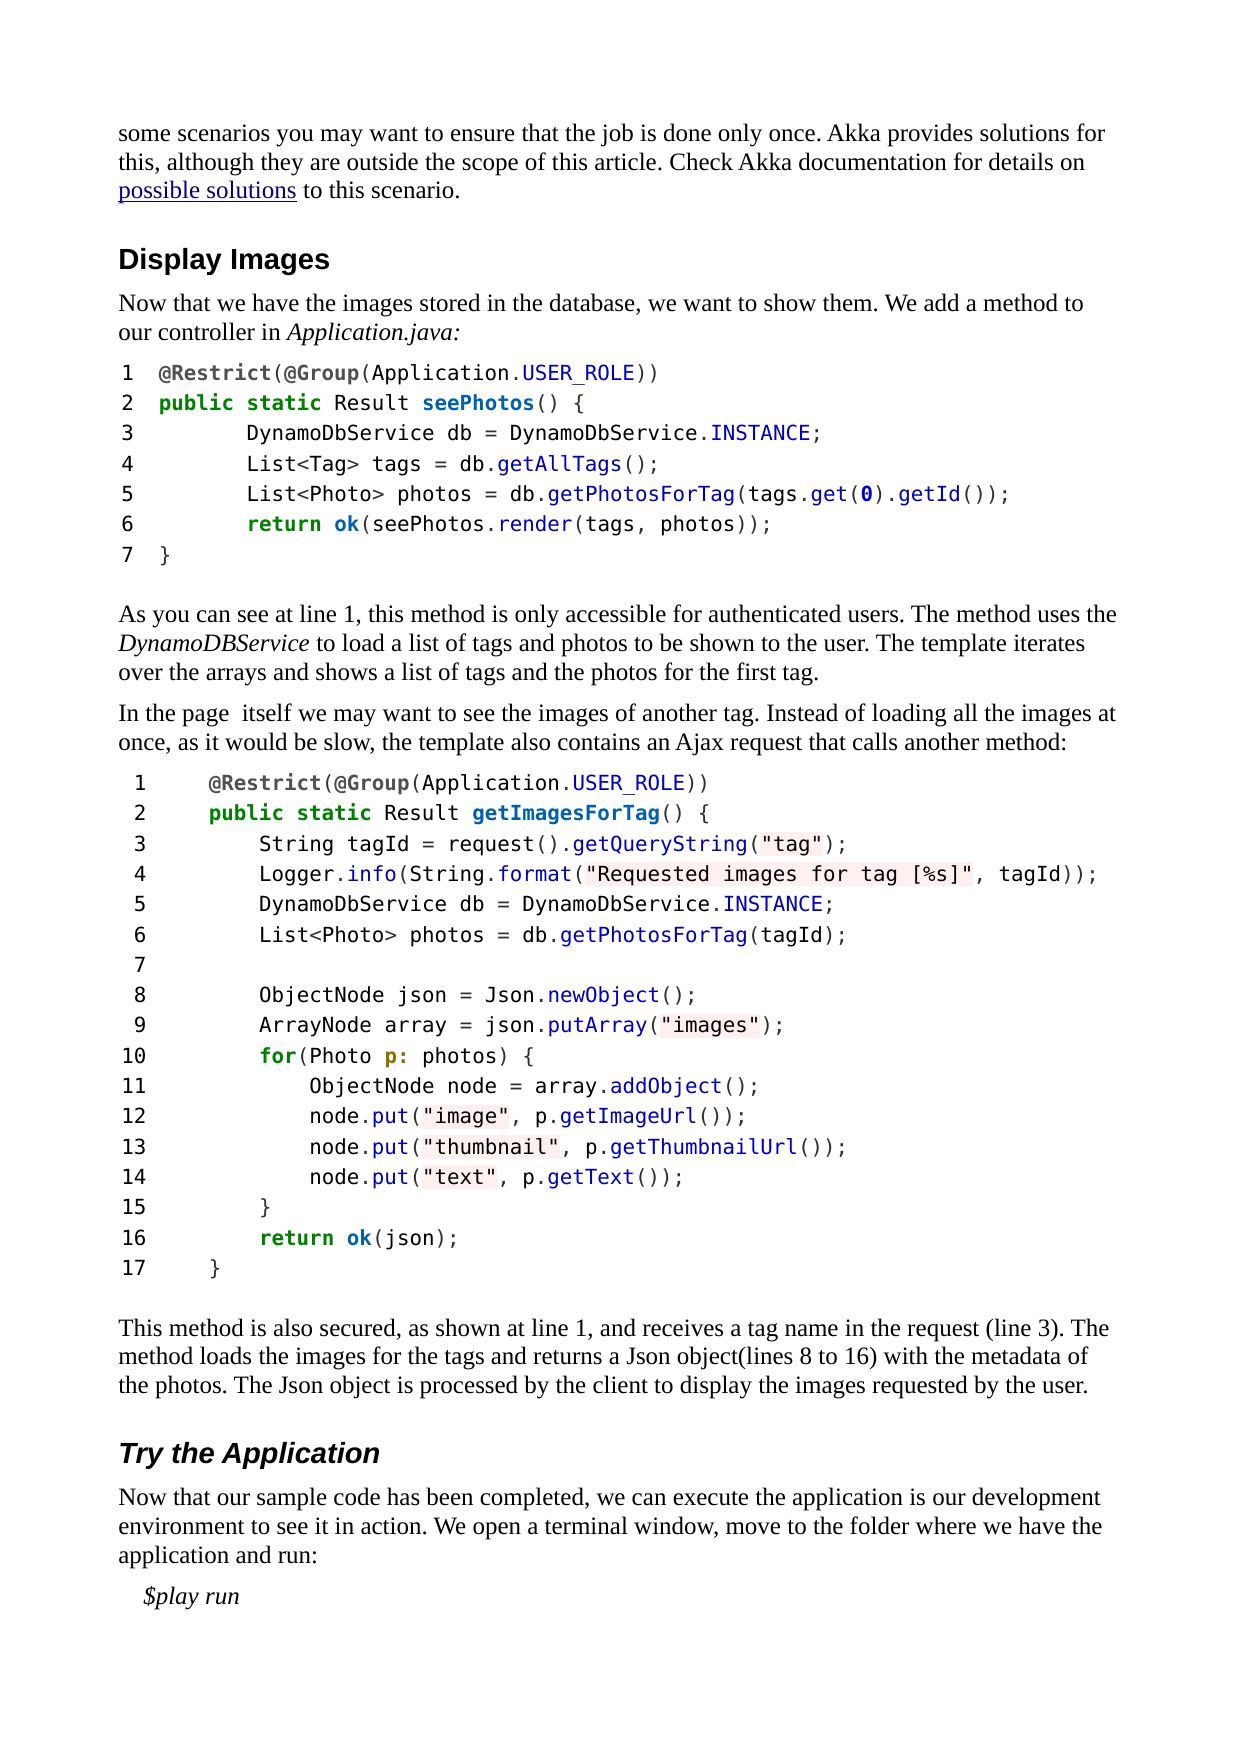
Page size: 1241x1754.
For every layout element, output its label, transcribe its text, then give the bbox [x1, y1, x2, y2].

table_header 1 2 3 4 5 6 7 8 9 10 11 12 13 14 15 16 17 [118, 768, 156, 1313]
text some scenarios you may want to ensure that the job is done only once. Akka provides solutions for this, although they are outside the scope of this article. Check Akka documentation for details on possible solutions to this scenario. [118, 118, 1122, 204]
text Now that our sample code has been completed, we can execute the application is our development environment to see it in action. We open a terminal window, move to the folder where we have the application and run: [118, 1482, 1122, 1569]
subtitle Try the Application [118, 1436, 1122, 1470]
table_header 1 2 3 4 5 6 7 [118, 358, 143, 599]
text Now that we have the images stored in the database, we want to show them. We add a method to our controller in Application.java: [118, 288, 1122, 345]
subtitle Display Images [118, 242, 1122, 275]
table_header @Restrict(@Group(Application.USER_ROLE)) public static Result getImagesForTag() { String tagId = request().getQueryString("tag"); Logger.info(String.format("Requested images for tag [%s]", tagId)); DynamoDbService db = DynamoDbService.INSTANCE; List<Photo> photos = db.getPhotosForTag(tagId); ObjectNode json = Json.newObject(); ArrayNode array = json.putArray("images"); for(Photo p: photos) { ObjectNode node = array.addObject(); node.put("image", p.getImageUrl()); node.put("thumbnail", p.getThumbnailUrl()); node.put("text", p.getText()); } return ok(json); } [156, 768, 1110, 1313]
text $play run [118, 1581, 1122, 1610]
table_header @Restrict(@Group(Application.USER_ROLE)) public static Result seePhotos() { DynamoDbService db = DynamoDbService.INSTANCE; List<Tag> tags = db.getAllTags(); List<Photo> photos = db.getPhotosForTag(tags.get(0).getId()); return ok(seePhotos.render(tags, photos)); } [143, 358, 1022, 599]
text In the page itself we may want to see the images of another tag. Instead of loading all the images at once, as it would be slow, the template also contains an Ajax request that calls another method: [118, 698, 1122, 756]
text As you can see at line 1, this method is only accessible for authenticated users. The method uses the DynamoDBService to load a list of tags and photos to be shown to the user. The template iterates over the arrays and shows a list of tags and the photos for the first tag. [118, 599, 1122, 686]
text This method is also secured, as shown at line 1, and receives a tag name in the request (line 3). The method loads the images for the tags and returns a Json object(lines 8 to 16) with the metadata of the photos. The Json object is processed by the client to display the images requested by the user. [118, 1313, 1122, 1399]
